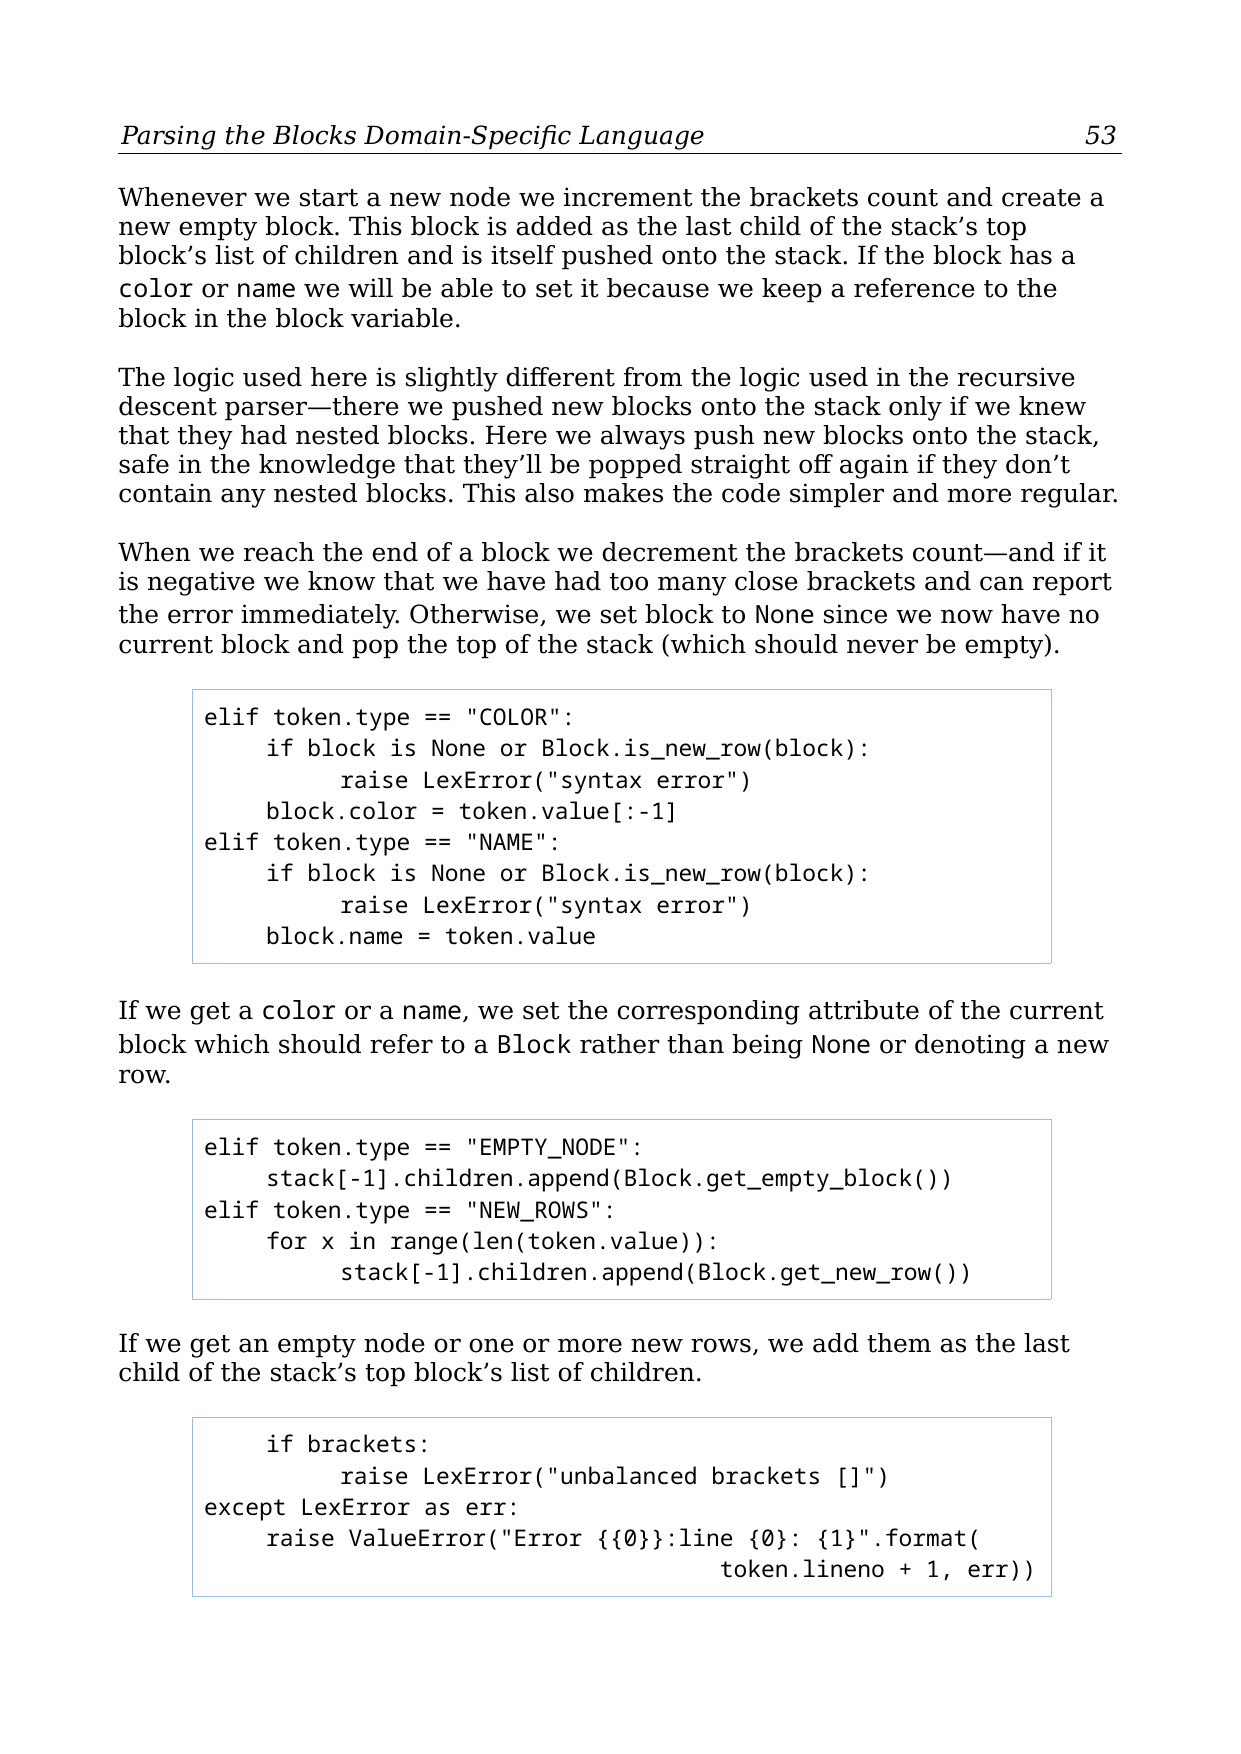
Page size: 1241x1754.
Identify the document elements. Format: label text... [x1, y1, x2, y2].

text Whenever we start a new node we increment the brackets count and create a new empty block. This block is added as the last child of the stack’s top block’s list of children and is itself pushed onto the stack. If the block has a color or name we will be able to set it because we keep a reference to the block in the block variable. [118, 183, 1122, 333]
text if block is None or Block.is_new_row(block): [193, 721, 1051, 752]
text If we get an empty node or one or more new rows, we add them as the last child of the stack’s top block’s list of children. [118, 1329, 1122, 1387]
text elif token.type == "NEW_ROWS": [193, 1182, 1051, 1213]
text The logic used here is slightly different from the logic used in the recursive descent parser—there we pushed new blocks onto the stack only if we knew that they had nested blocks. Here we always push new blocks onto the stack, safe in the knowledge that they’ll be popped straight off again if they don’t contain any nested blocks. This also makes the code simpler and more regular. [118, 363, 1122, 509]
text stack[-1].children.append(Block.get_new_row()) [193, 1244, 1051, 1299]
text raise LexError("unbalanced brackets []") [193, 1448, 1051, 1479]
text block.name = token.value [193, 908, 1051, 963]
text elif token.type == "COLOR": [193, 690, 1051, 721]
text stack[-1].children.append(Block.get_empty_block()) [193, 1151, 1051, 1182]
text When we reach the end of a block we decrement the brackets count—and if it is negative we know that we have had too many close brackets and can report the error immediately. Otherwise, we set block to None since we now have no current block and pop the top of the stack (which should never be empty). [118, 538, 1122, 660]
text raise ValueError("Error {{0}}:line {0}: {1}".format( [193, 1510, 1051, 1542]
text elif token.type == "EMPTY_NODE": [193, 1120, 1051, 1151]
text token.lineno + 1, err)) [193, 1542, 1051, 1596]
text block.color = token.value[:-1] [193, 783, 1051, 814]
text if block is None or Block.is_new_row(block): [193, 846, 1051, 877]
text elif token.type == "NAME": [193, 814, 1051, 846]
text raise LexError("syntax error") [193, 877, 1051, 908]
text raise LexError("syntax error") [193, 752, 1051, 783]
text if brackets: [193, 1418, 1051, 1448]
text If we get a color or a name, we set the corresponding attribute of the current block which should refer to a Block rather than being None or denoting a new row. [118, 992, 1122, 1090]
text for x in range(len(token.value)): [193, 1213, 1051, 1244]
text except LexError as err: [193, 1479, 1051, 1510]
